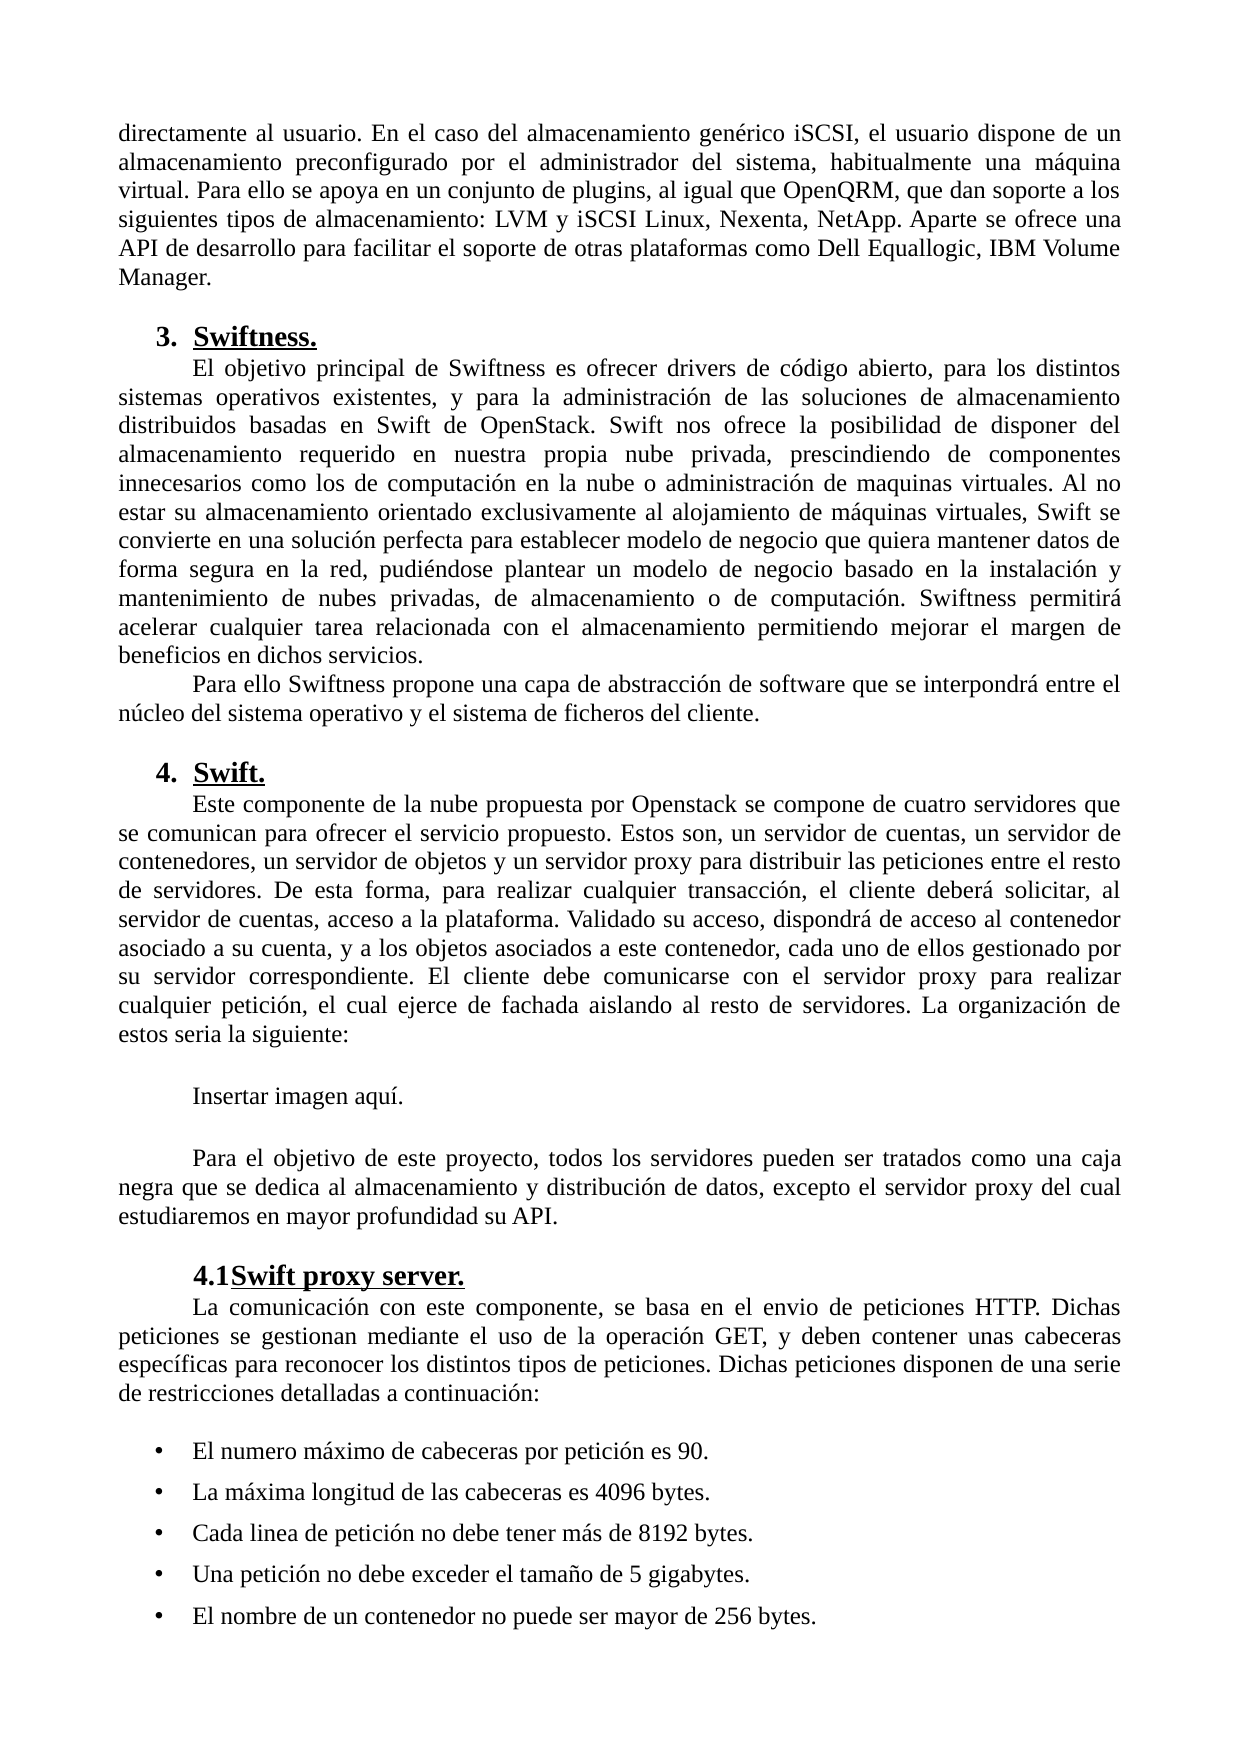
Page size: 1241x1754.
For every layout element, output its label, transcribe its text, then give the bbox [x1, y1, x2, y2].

text Insertar imagen aquí. [118, 1081, 1122, 1110]
text Este componente de la nube propuesta por Openstack se compone de cuatro servidores que se comunican para ofrecer el servicio propuesto. Estos son, un servidor de cuentas, un servidor de contenedores, un servidor de objetos y un servidor proxy para distribuir las peticiones entre el resto de servidores. De esta forma, para realizar cualquier transacción, el cliente deberá solicitar, al servidor de cuentas, acceso a la plataforma. Validado su acceso, dispondrá de acceso al contenedor asociado a su cuenta, y a los objetos asociados a este contenedor, cada uno de ellos gestionado por su servidor correspondiente. El cliente debe comunicarse con el servidor proxy para realizar cualquier petición, el cual ejerce de fachada aislando al resto de servidores. La organización de estos seria la siguiente: [118, 789, 1122, 1048]
list El numero máximo de cabeceras por petición es 90. [154, 1436, 1122, 1464]
list Una petición no debe exceder el tamaño de 5 gigabytes. [154, 1559, 1122, 1588]
text El objetivo principal de Swiftness es ofrecer drivers de código abierto, para los distintos sistemas operativos existentes, y para la administración de las soluciones de almacenamiento distribuidos basadas en Swift de OpenStack. Swift nos ofrece la posibilidad de disponer del almacenamiento requerido en nuestra propia nube privada, prescindiendo de componentes innecesarios como los de computación en la nube o administración de maquinas virtuales. Al no estar su almacenamiento orientado exclusivamente al alojamiento de máquinas virtuales, Swift se convierte en una solución perfecta para establecer modelo de negocio que quiera mantener datos de forma segura en la red, pudiéndose plantear un modelo de negocio basado en la instalación y mantenimiento de nubes privadas, de almacenamiento o de computación. Swiftness permitirá acelerar cualquier tarea relacionada con el almacenamiento permitiendo mejorar el margen de beneficios en dichos servicios. [118, 353, 1122, 669]
list Cada linea de petición no debe tener más de 8192 bytes. [154, 1518, 1122, 1547]
list Swift proxy server. [193, 1258, 1122, 1292]
list Swiftness. [156, 319, 1122, 353]
list La máxima longitud de las cabeceras es 4096 bytes. [154, 1477, 1122, 1506]
text directamente al usuario. En el caso del almacenamiento genérico iSCSI, el usuario dispone de un almacenamiento preconfigurado por el administrador del sistema, habitualmente una máquina virtual. Para ello se apoya en un conjunto de plugins, al igual que OpenQRM, que dan soporte a los siguientes tipos de almacenamiento: LVM y iSCSI Linux, Nexenta, NetApp. Aparte se ofrece una API de desarrollo para facilitar el soporte de otras plataformas como Dell Equallogic, IBM Volume Manager. [118, 118, 1122, 291]
text Para ello Swiftness propone una capa de abstracción de software que se interpondrá entre el núcleo del sistema operativo y el sistema de ficheros del cliente. [118, 669, 1122, 727]
text Para el objetivo de este proyecto, todos los servidores pueden ser tratados como una caja negra que se dedica al almacenamiento y distribución de datos, excepto el servidor proxy del cual estudiaremos en mayor profundidad su API. [118, 1139, 1122, 1230]
list El nombre de un contenedor no puede ser mayor de 256 bytes. [154, 1601, 1122, 1629]
list Swift. [156, 755, 1122, 789]
text La comunicación con este componente, se basa en el envio de peticiones HTTP. Dichas peticiones se gestionan mediante el uso de la operación GET, y deben contener unas cabeceras específicas para reconocer los distintos tipos de peticiones. Dichas peticiones disponen de una serie de restricciones detalladas a continuación: [118, 1292, 1122, 1407]
